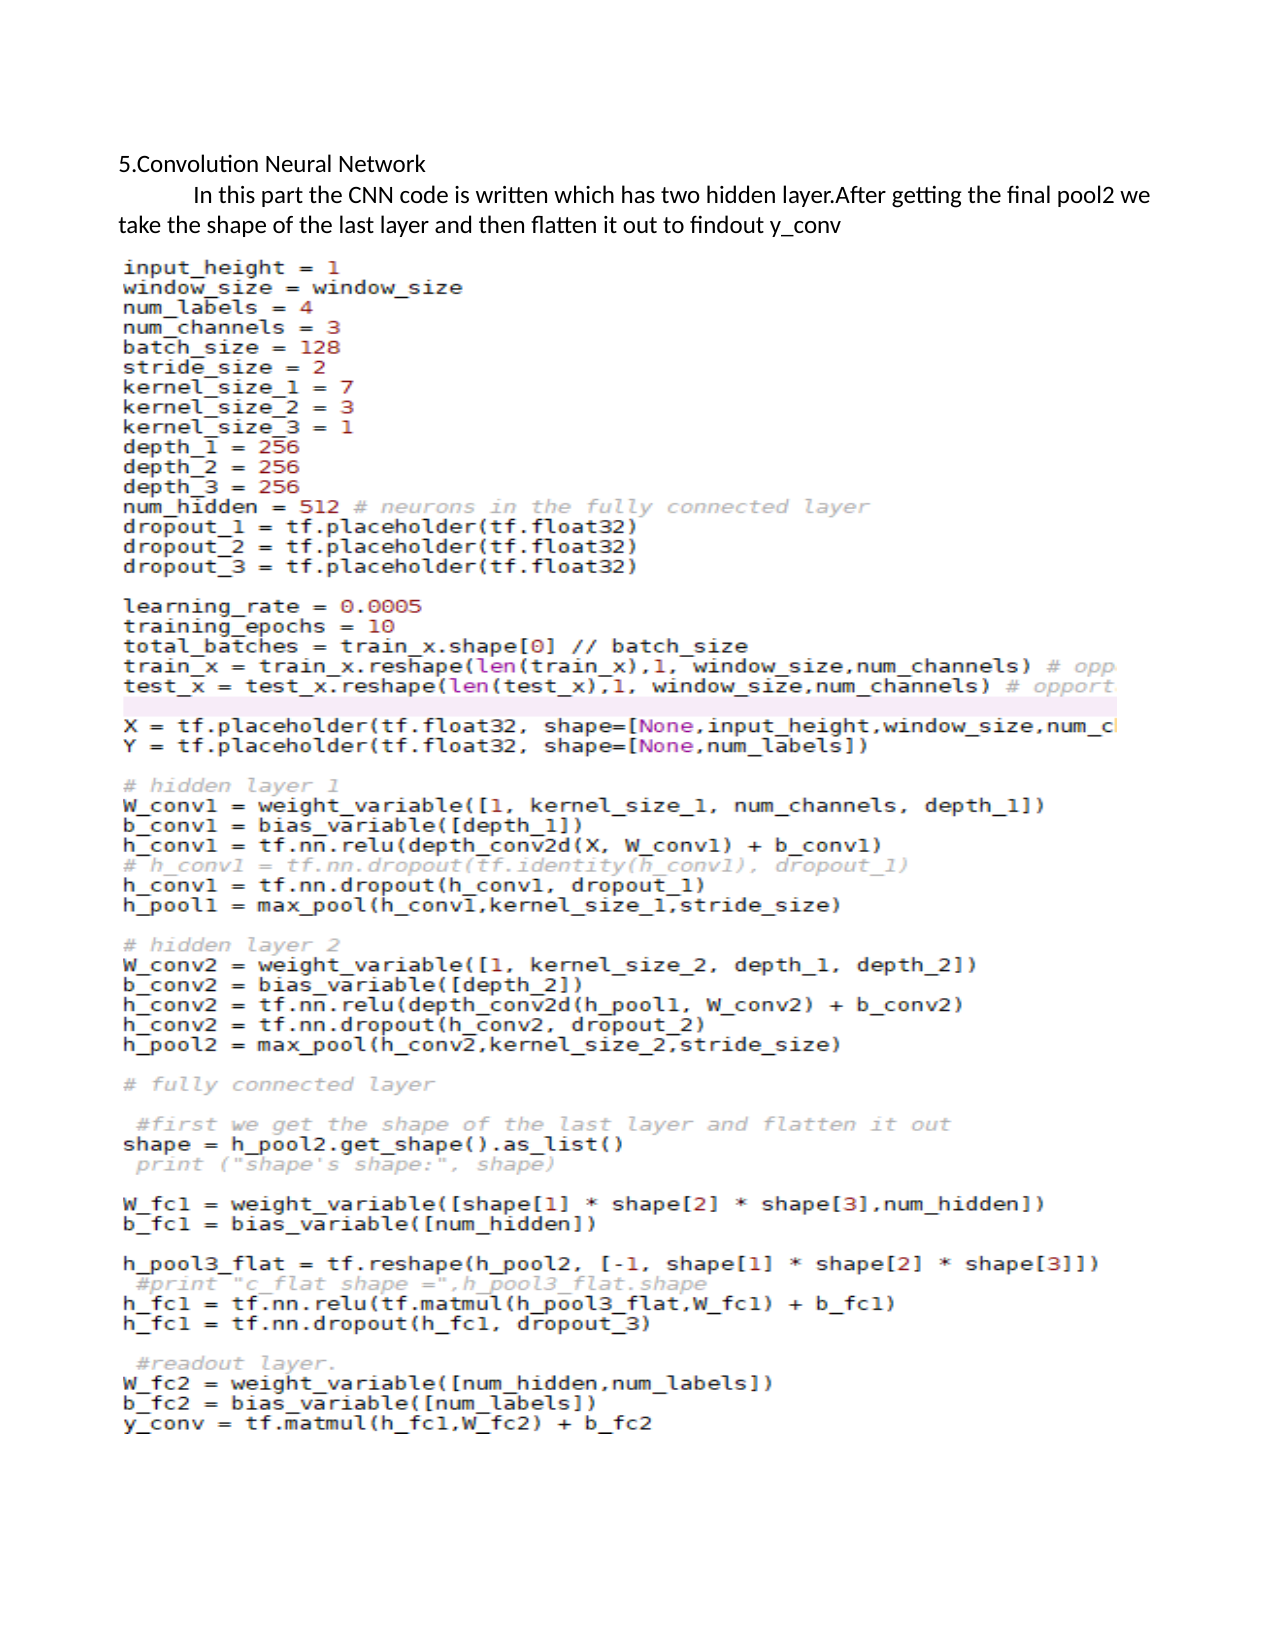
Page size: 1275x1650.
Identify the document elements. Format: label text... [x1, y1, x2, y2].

text 5.Convolution Neural Network [118, 149, 1157, 179]
picture [123, 250, 1117, 1434]
text In this part the CNN code is written which has two hidden layer.After getting the final pool2 we take the shape of the last layer and then flatten it out to findout y_conv [118, 179, 1157, 240]
